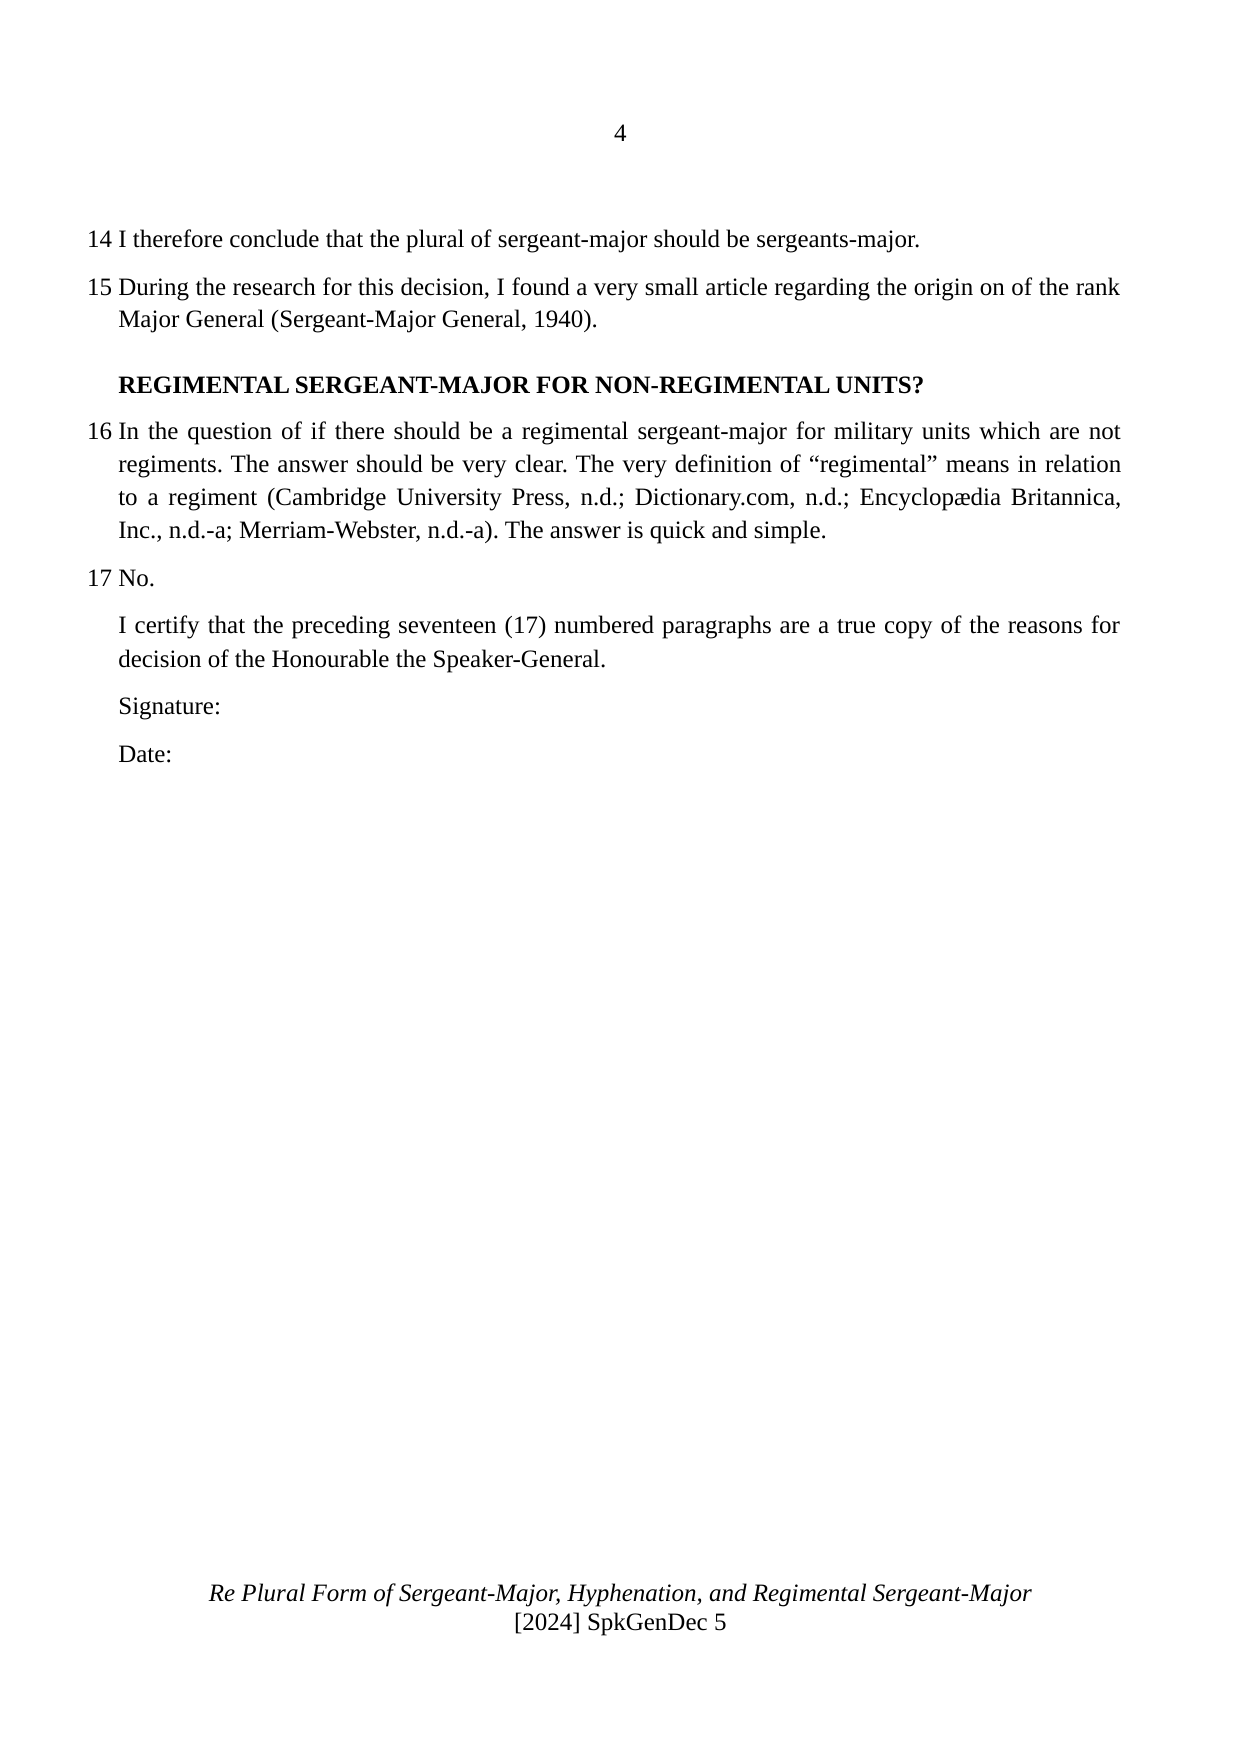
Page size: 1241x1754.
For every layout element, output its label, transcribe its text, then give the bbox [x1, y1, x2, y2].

list In the question of if there should be a regimental sergeant-major for military units which are not regiments. The answer should be very clear. The very definition of “regimental” means in relation to a regiment (Cambridge University Press, n.d.; Dictionary.com, n.d.; Encyclopædia Britannica, Inc., n.d.-a; Merriam-Webster, n.d.-a). The answer is quick and simple. [118, 416, 1122, 544]
text Signature: [118, 691, 1122, 720]
text Date: [118, 739, 1122, 768]
list No. [118, 563, 1122, 592]
list I therefore conclude that the plural of sergeant-major should be sergeants-major. [118, 224, 1122, 253]
list I certify that the preceding seventeen (17) numbered paragraphs are a true copy of the reasons for decision of the Honourable the Speaker-General. [118, 611, 1122, 672]
subtitle Regimental Sergeant-Major for Non-Regimental Units? [118, 370, 1122, 399]
list During the research for this decision, I found a very small article regarding the origin on of the rank Major General (Sergeant-Major General, 1940). [118, 272, 1122, 333]
